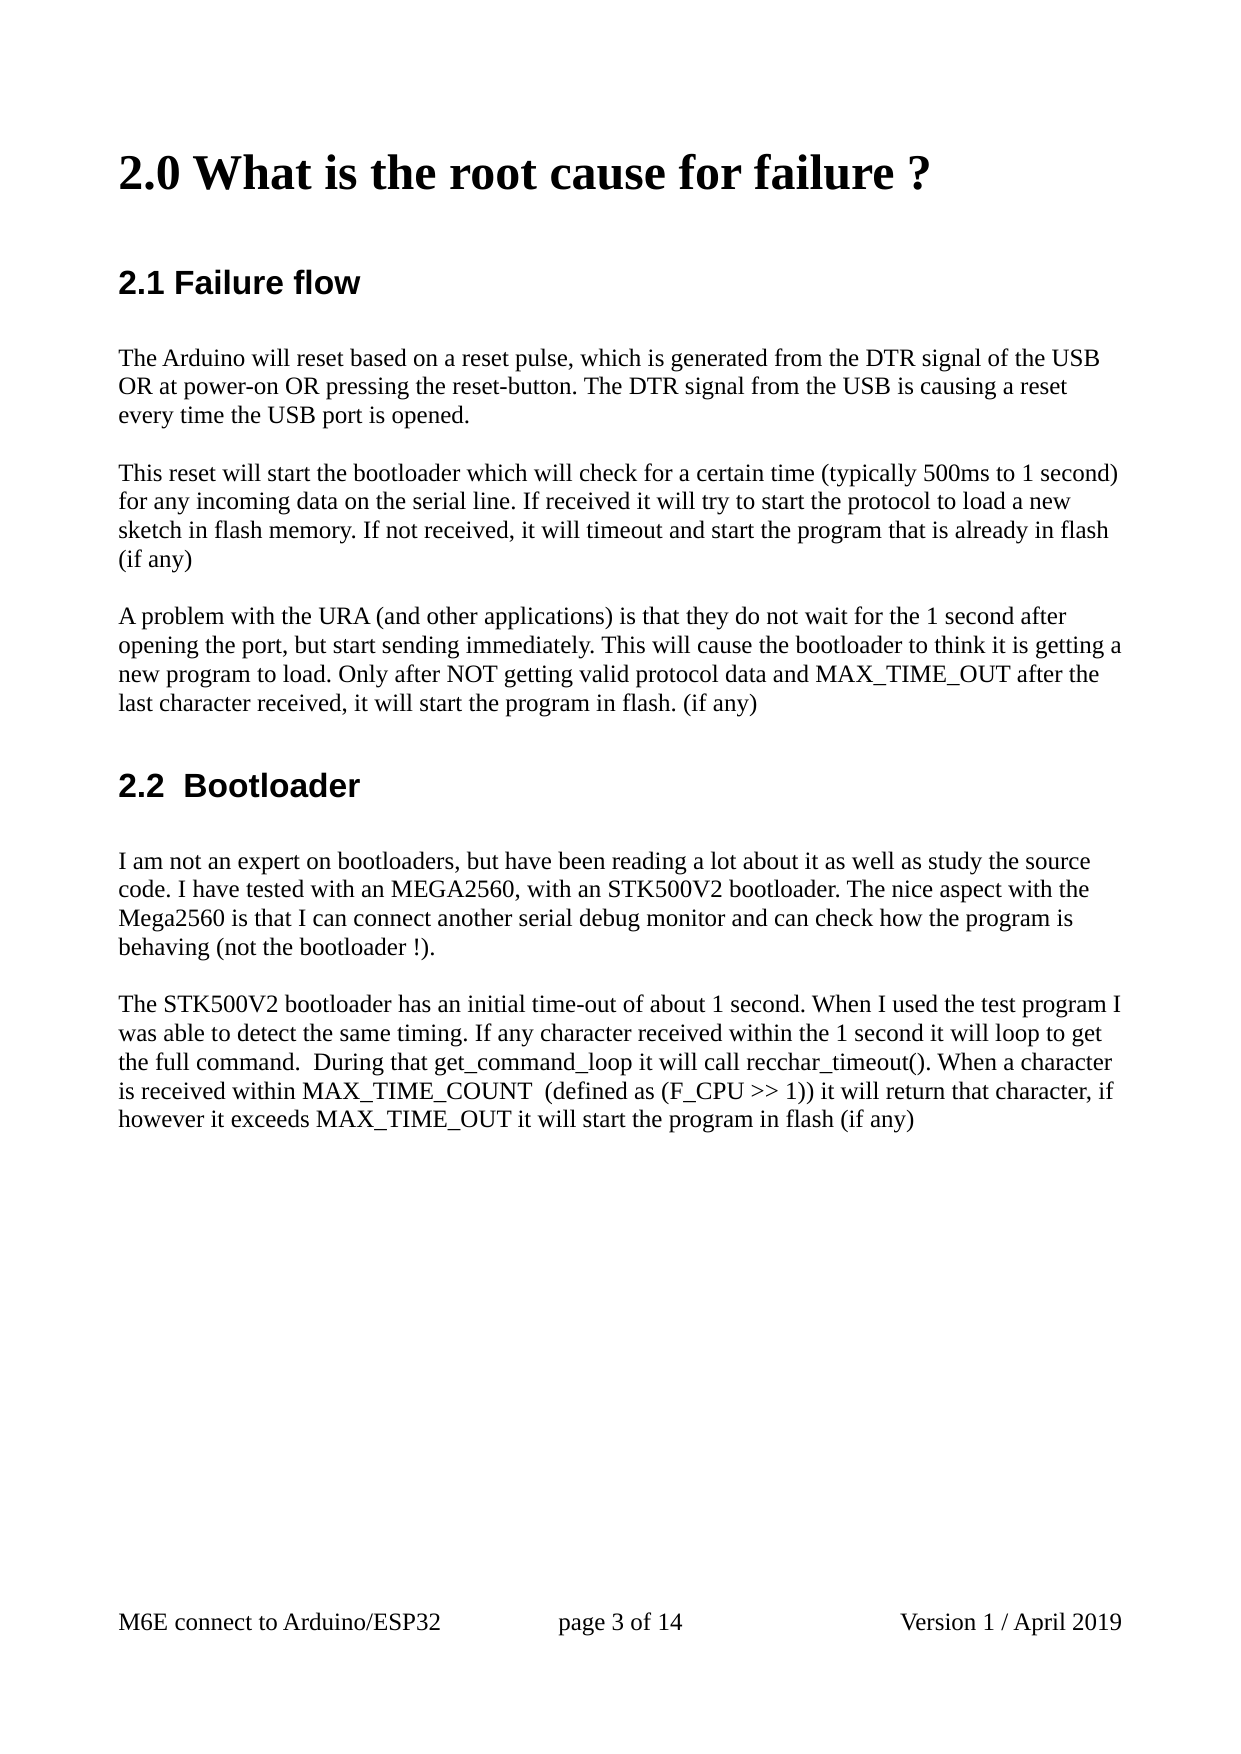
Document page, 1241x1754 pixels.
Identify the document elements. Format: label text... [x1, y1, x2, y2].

text I am not an expert on bootloaders, but have been reading a lot about it as well as study the source code. I have tested with an MEGA2560, with an STK500V2 bootloader. The nice aspect with the Mega2560 is that I can connect another serial debug monitor and can check how the program is behaving (not the bootloader !). [118, 846, 1122, 961]
text The Arduino will reset based on a reset pulse, which is generated from the DTR signal of the USB OR at power-on OR pressing the reset-button. The DTR signal from the USB is causing a reset every time the USB port is opened. [118, 343, 1122, 429]
subtitle 2.2 Bootloader [118, 766, 1122, 804]
subtitle 2.0 What is the root cause for failure ? [118, 143, 1122, 201]
text This reset will start the bootloader which will check for a certain time (typically 500ms to 1 second) for any incoming data on the serial line. If received it will try to start the protocol to load a new sketch in flash memory. If not received, it will timeout and start the program that is already in flash (if any) [118, 458, 1122, 573]
text The STK500V2 bootloader has an initial time-out of about 1 second. When I used the test program I was able to detect the same timing. If any character received within the 1 second it will loop to get the full command. During that get_command_loop it will call recchar_timeout(). When a character is received within MAX_TIME_COUNT (defined as (F_CPU >> 1)) it will return that character, if however it exceeds MAX_TIME_OUT it will start the program in flash (if any) [118, 989, 1122, 1133]
subtitle 2.1 Failure flow [118, 263, 1122, 301]
text A problem with the URA (and other applications) is that they do not wait for the 1 second after opening the port, but start sending immediately. This will cause the bootloader to think it is getting a new program to load. Only after NOT getting valid protocol data and MAX_TIME_OUT after the last character received, it will start the program in flash. (if any) [118, 601, 1122, 716]
